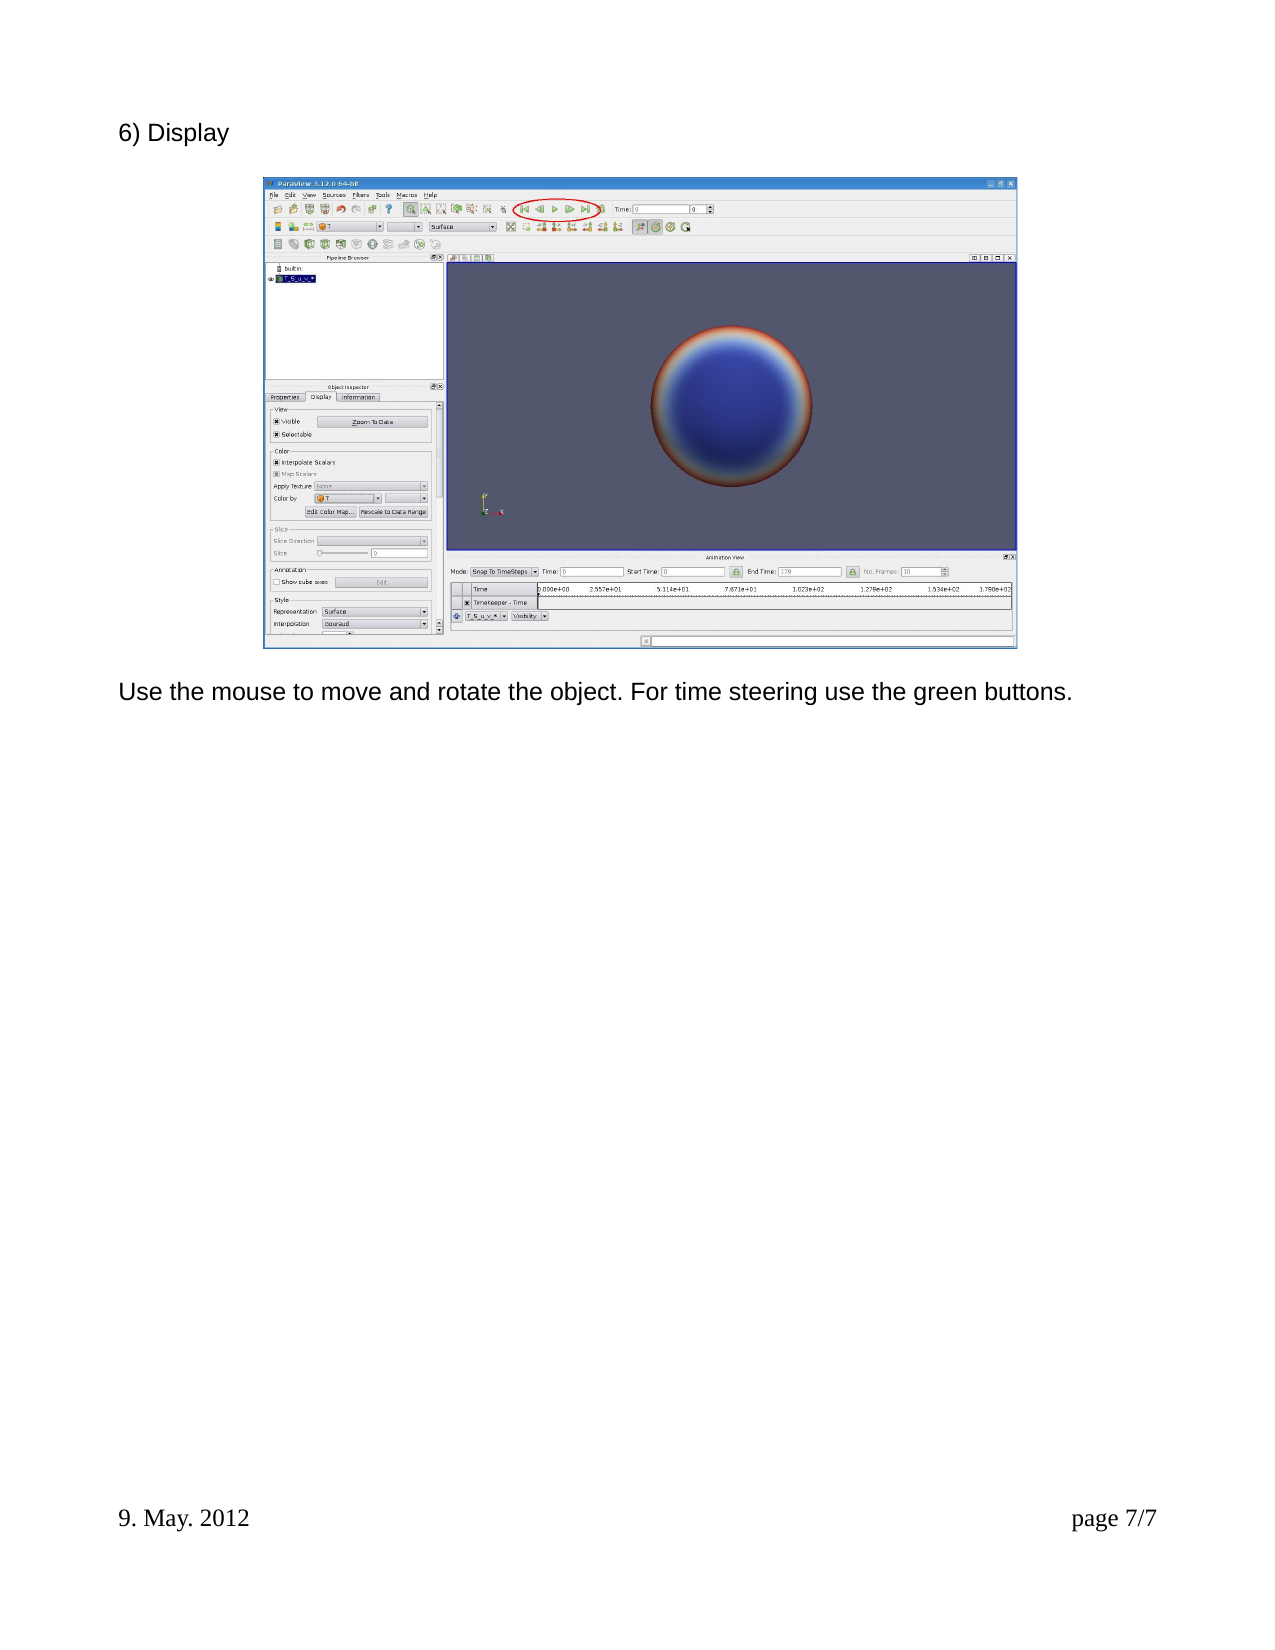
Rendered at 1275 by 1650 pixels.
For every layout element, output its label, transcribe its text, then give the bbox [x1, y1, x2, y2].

picture [263, 177, 1018, 649]
text Use the mouse to move and rotate the object. For time steering use the green buttons. [118, 677, 1157, 706]
list 6) Display [118, 118, 1157, 147]
